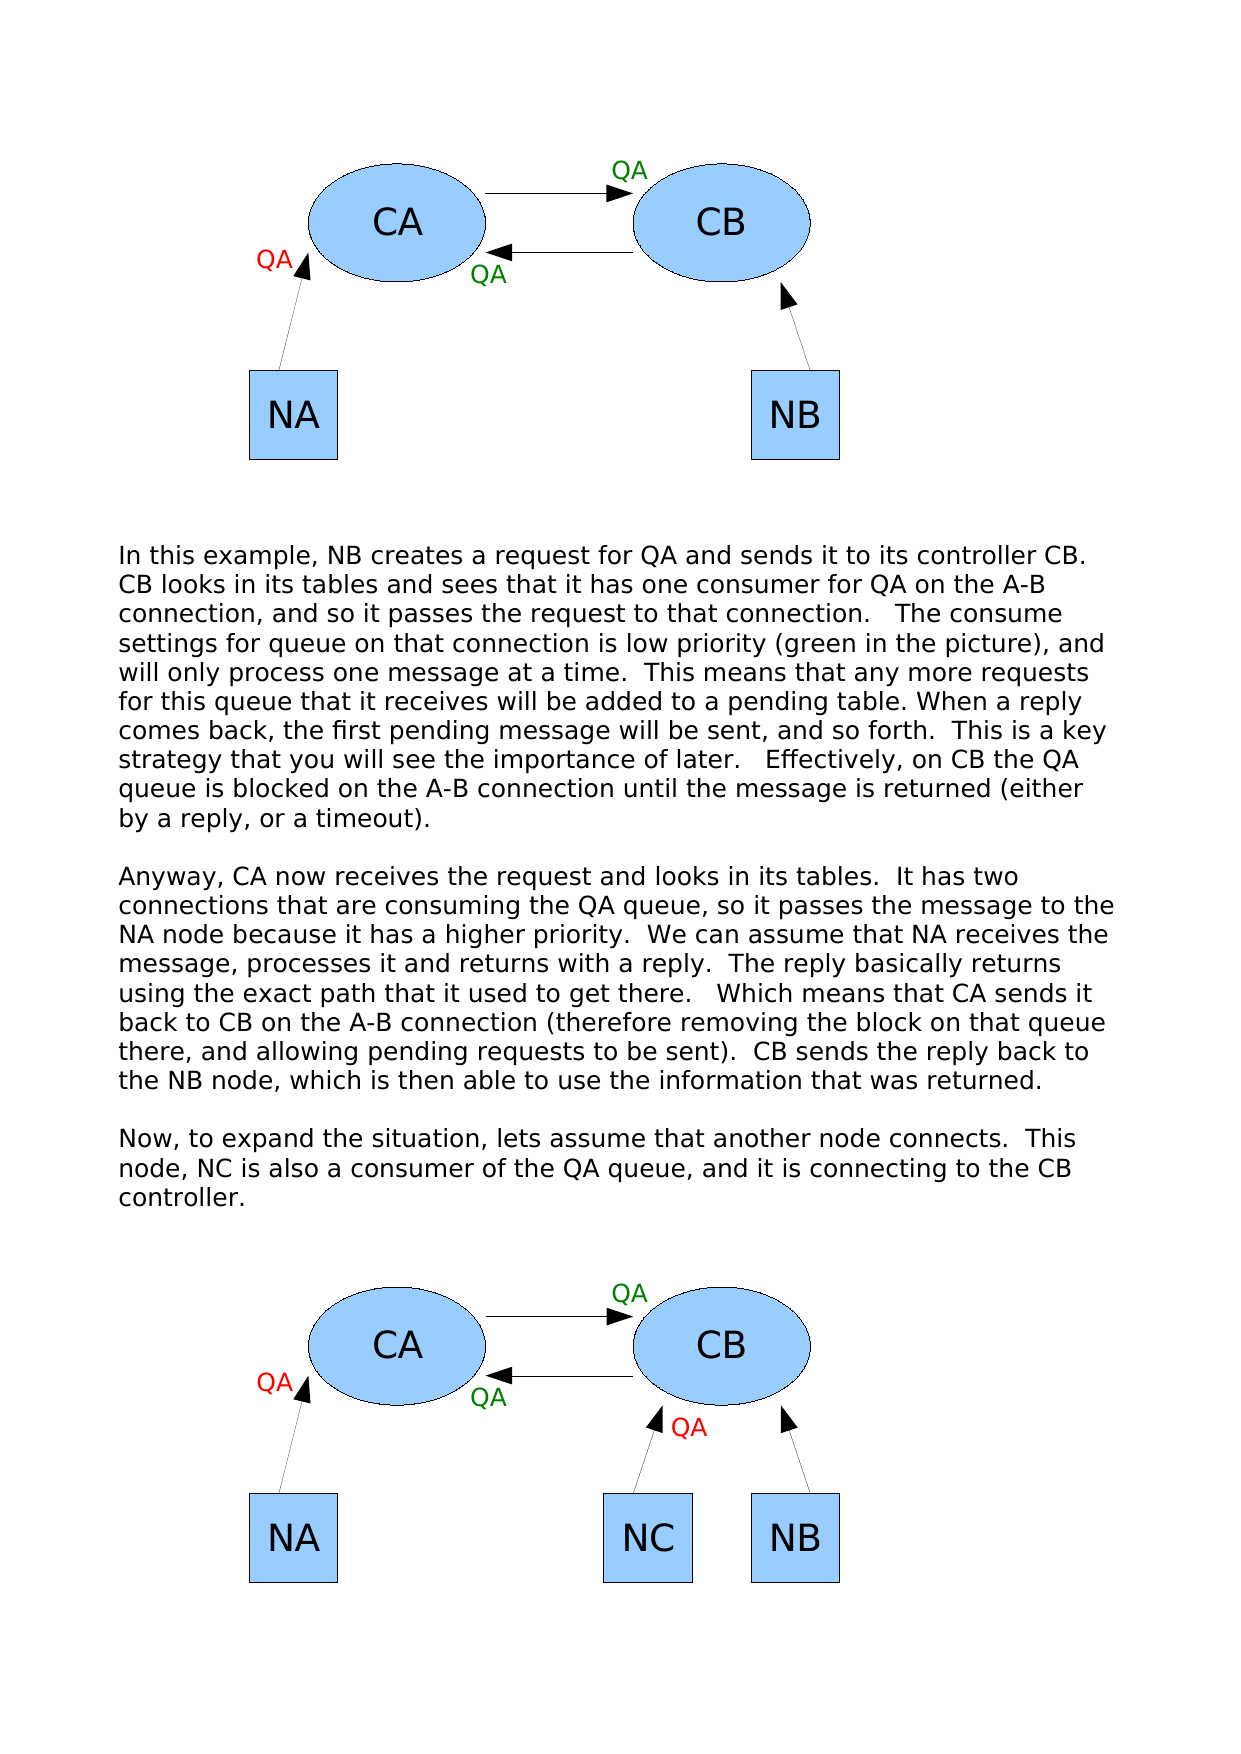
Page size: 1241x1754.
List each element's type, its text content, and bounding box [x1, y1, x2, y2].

text Now, to expand the situation, lets assume that another node connects. This node, NC is also a consumer of the QA queue, and it is connecting to the CB controller. [118, 1125, 1122, 1212]
text In this example, NB creates a request for QA and sends it to its controller CB. CB looks in its tables and sees that it has one consumer for QA on the A-B connection, and so it passes the request to that connection. The consume settings for queue on that connection is low priority (green in the picture), and will only process one message at a time. This means that any more requests for this queue that it receives will be added to a pending table. When a reply comes back, the first pending message will be sent, and so forth. This is a key strategy that you will see the importance of later. Effectively, on CB the QA queue is blocked on the A-B connection until the message is returned (either by a reply, or a timeout). [118, 541, 1122, 833]
text Anyway, CA now receives the request and looks in its tables. It has two connections that are consuming the QA queue, so it passes the message to the NA node because it has a higher priority. We can assume that NA receives the message, processes it and returns with a reply. The reply basically returns using the exact path that it used to get there. Which means that CA sends it back to CB on the A-B connection (therefore removing the block on that queue there, and allowing pending requests to be sent). CB sends the reply back to the NB node, which is then able to use the information that was returned. [118, 862, 1122, 1096]
